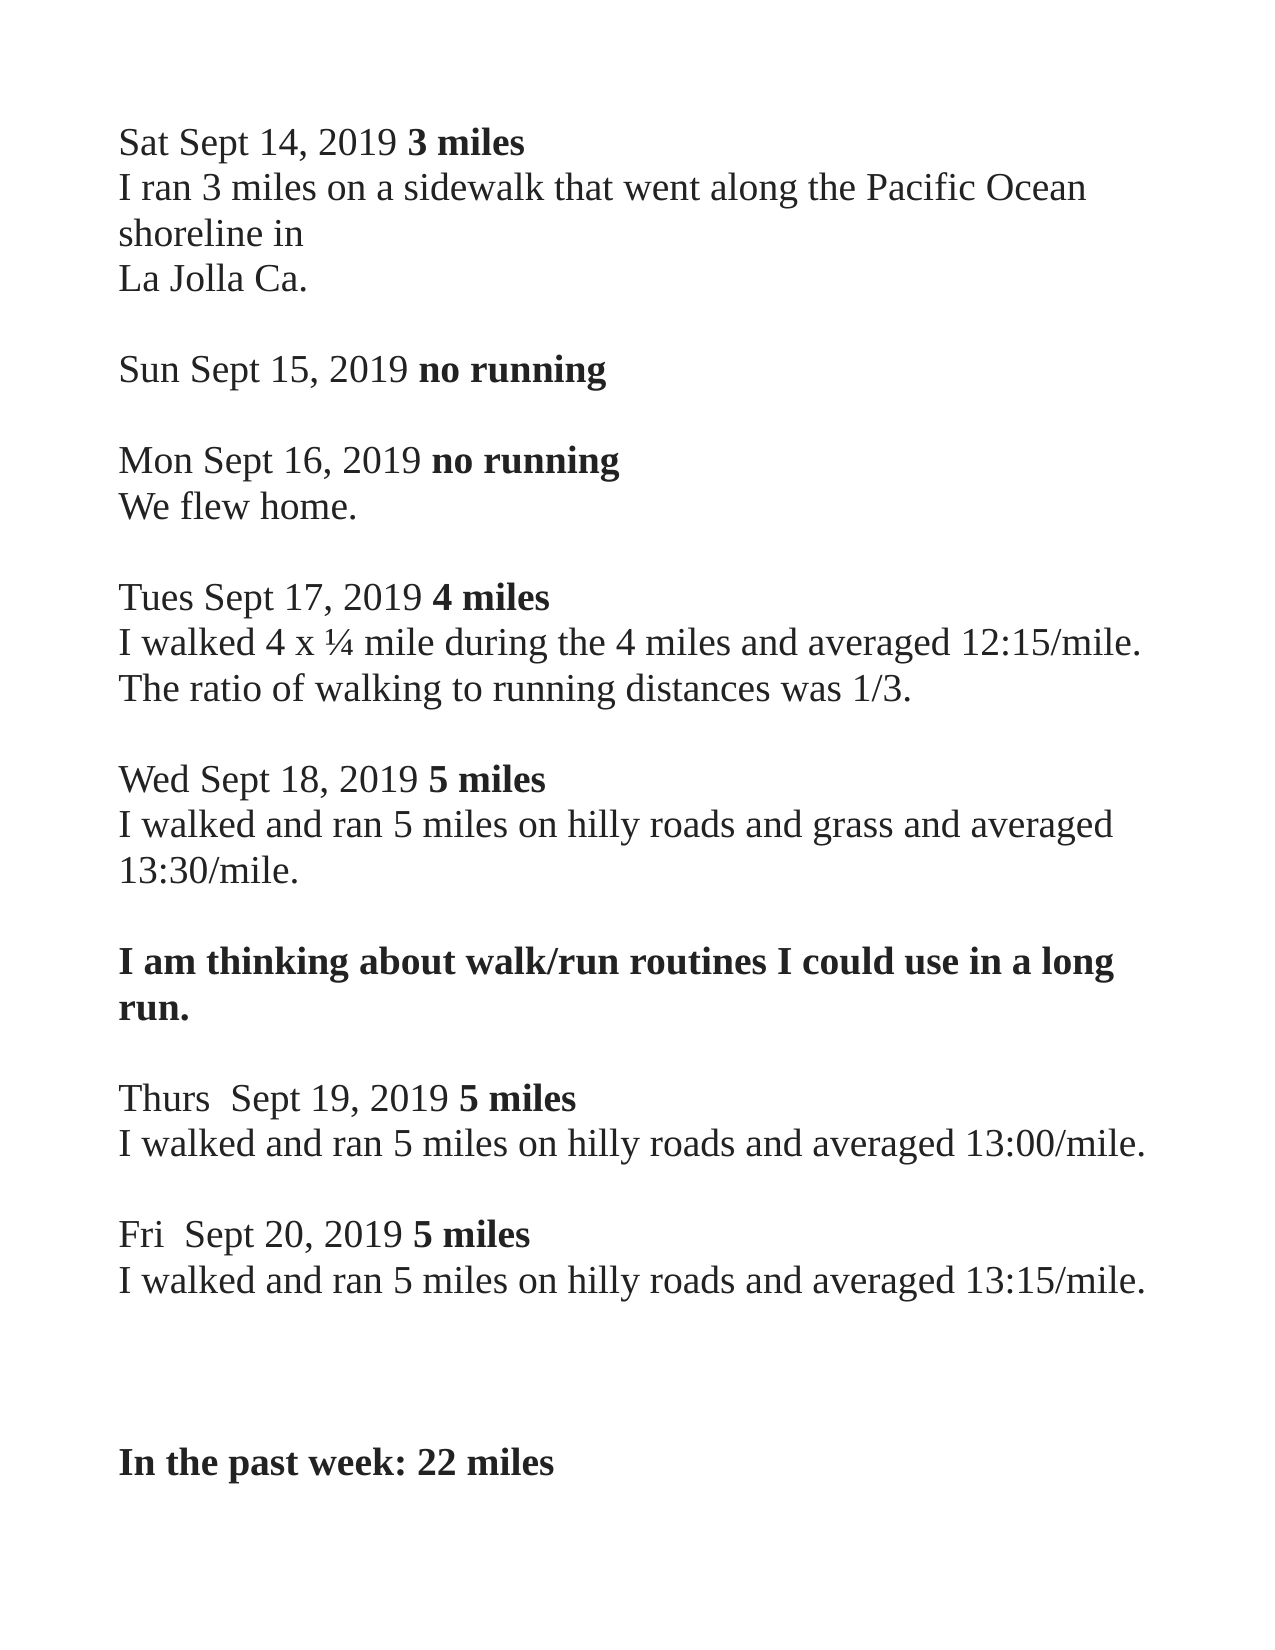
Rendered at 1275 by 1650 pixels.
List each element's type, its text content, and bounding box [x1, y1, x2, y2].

text I walked and ran 5 miles on hilly roads and averaged 13:00/mile. [118, 1119, 1161, 1165]
text Wed Sept 18, 2019 5 miles [118, 755, 1161, 801]
text Sat Sept 14, 2019 3 miles [118, 118, 1161, 164]
text Fri Sept 20, 2019 5 miles [118, 1211, 1161, 1256]
text La Jolla Ca. [118, 255, 1161, 300]
text Sun Sept 15, 2019 no running [118, 346, 1161, 391]
text I walked and ran 5 miles on hilly roads and averaged 13:15/mile. [118, 1256, 1161, 1302]
text We flew home. [118, 482, 1161, 528]
text I walked and ran 5 miles on hilly roads and grass and averaged 13:30/mile. [118, 801, 1161, 892]
text I walked 4 x ¼ mile during the 4 miles and averaged 12:15/mile. The ratio of walking to running distances was 1/3. [118, 619, 1161, 710]
text Tues Sept 17, 2019 4 miles [118, 573, 1161, 619]
text In the past week: 22 miles [118, 1438, 1161, 1484]
text Mon Sept 16, 2019 no running [118, 437, 1161, 482]
text I ran 3 miles on a sidewalk that went along the Pacific Ocean shoreline in [118, 164, 1161, 255]
text Thurs Sept 19, 2019 5 miles [118, 1074, 1161, 1119]
text I am thinking about walk/run routines I could use in a long run. [118, 937, 1161, 1028]
